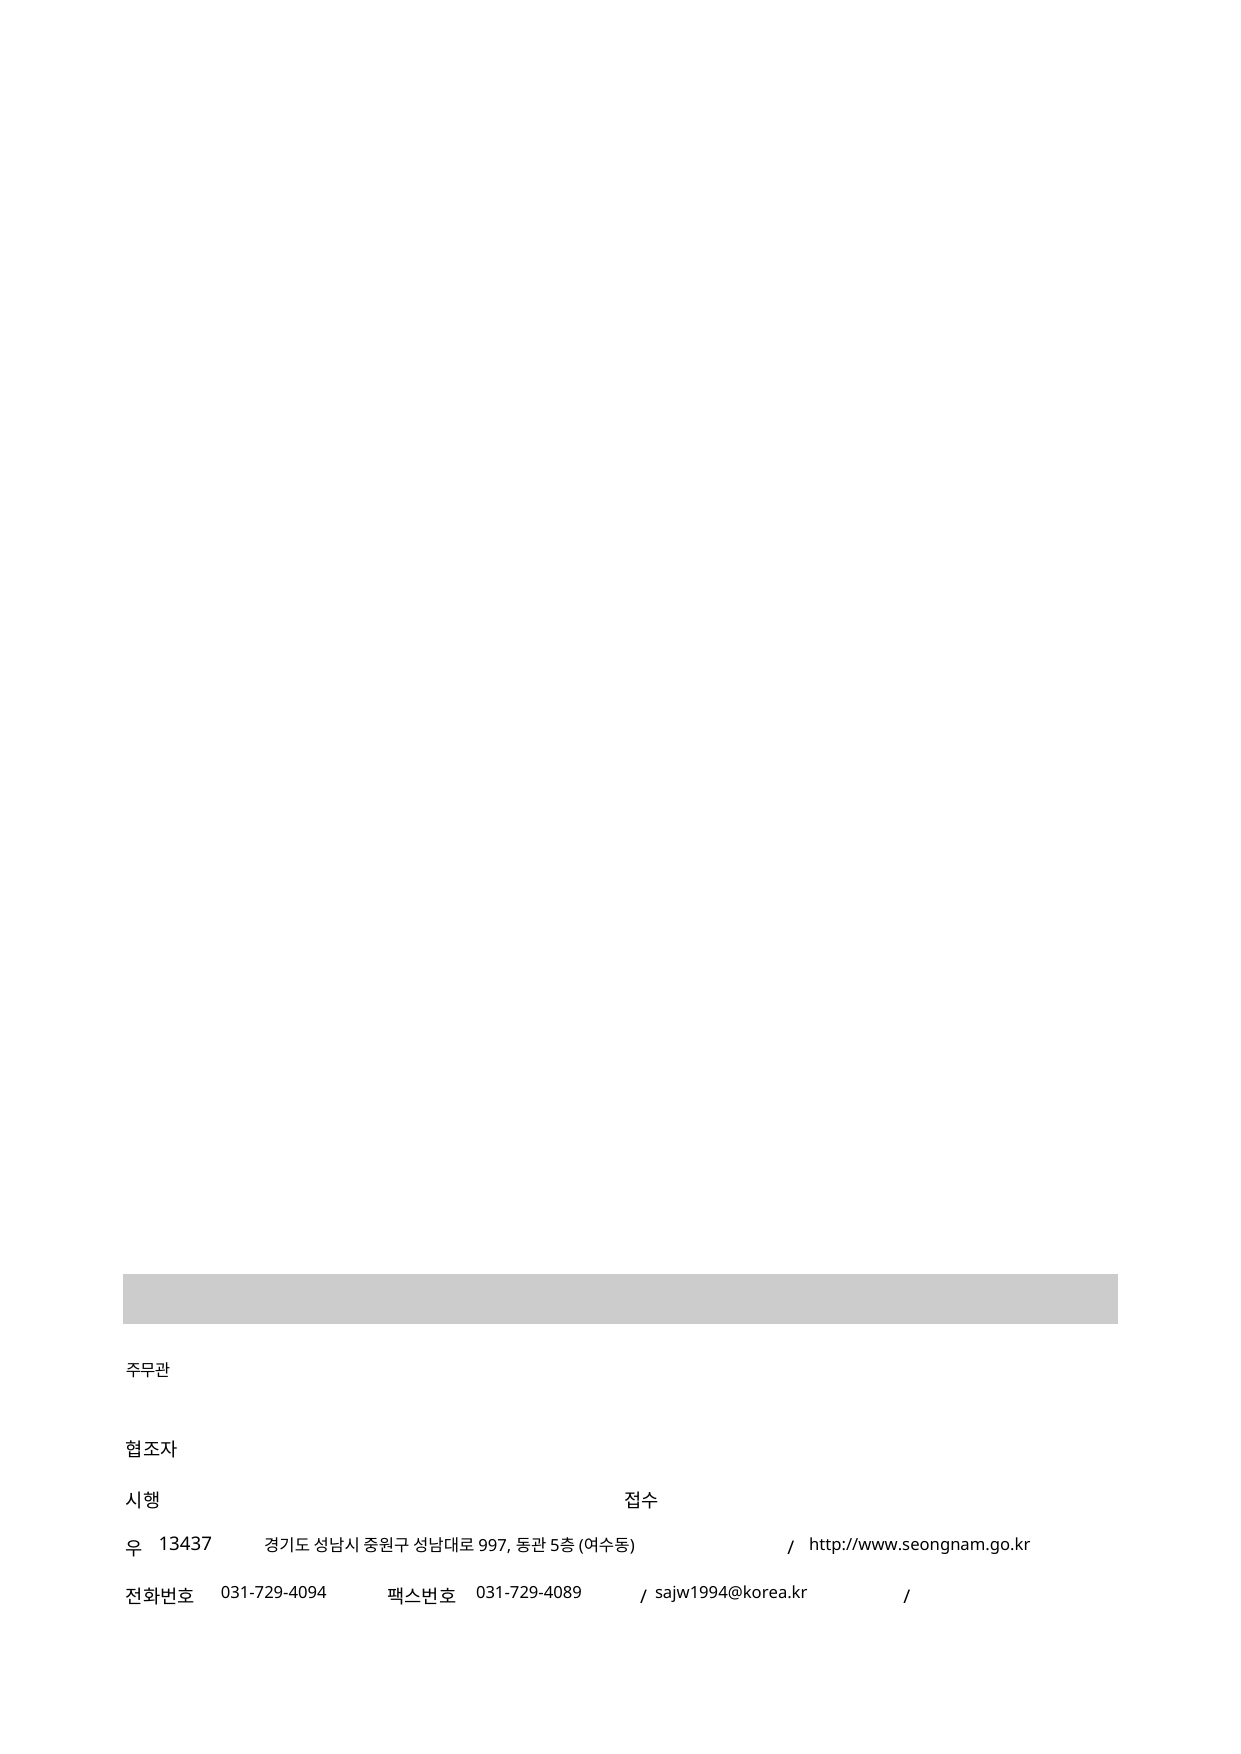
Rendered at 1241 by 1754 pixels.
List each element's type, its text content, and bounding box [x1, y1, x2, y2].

table_cell [773, 1426, 888, 1477]
table_cell 팩스번호 [384, 1574, 473, 1624]
table_cell [234, 1375, 370, 1426]
table_header [963, 1034, 1118, 1088]
table_header [318, 1034, 963, 1088]
table_cell [729, 1375, 865, 1426]
table_cell [979, 1325, 1118, 1375]
table_cell [370, 1325, 482, 1426]
table_cell [410, 1477, 621, 1527]
table_cell 전화번호 [123, 1574, 218, 1624]
table_cell / [900, 1574, 918, 1624]
table_cell 031-729-4089 [473, 1574, 637, 1624]
table_cell [680, 1477, 909, 1527]
table_cell http://www.seongnam.go.kr [806, 1528, 1118, 1574]
table_cell 13437 [155, 1528, 261, 1574]
table_cell / [637, 1574, 652, 1624]
table_cell [614, 1325, 728, 1426]
table_cell [918, 1574, 1118, 1624]
table_cell [660, 1426, 773, 1477]
table_cell 접수 [621, 1477, 680, 1527]
table_cell 시행 [123, 1477, 175, 1527]
table_cell 우 [123, 1528, 155, 1574]
table_cell [123, 1161, 213, 1212]
table_cell sajw1994@korea.kr [652, 1574, 900, 1624]
table_cell [979, 1375, 1118, 1426]
table_cell [313, 1426, 431, 1477]
table_cell 주무관 [123, 1325, 234, 1426]
table_cell [729, 1325, 865, 1375]
table_cell / [784, 1528, 806, 1574]
table_cell [123, 1274, 1118, 1324]
table_cell [234, 1325, 370, 1375]
table_header [121, 973, 1119, 1458]
table_cell 031-729-4094 [218, 1574, 384, 1624]
table_cell [175, 1477, 410, 1527]
table_cell [482, 1325, 614, 1375]
table_cell 경기도 성남시 중원구 성남대로 997, 동관 5층 (여수동) [261, 1528, 784, 1574]
table_cell [213, 1161, 1118, 1274]
table_cell [1008, 1426, 1118, 1477]
table_cell [123, 1212, 213, 1274]
table_cell [888, 1426, 1008, 1477]
table_cell [909, 1477, 1118, 1527]
table_cell [543, 1426, 660, 1477]
table_header [123, 1034, 318, 1088]
table_cell [431, 1426, 543, 1477]
table_cell [194, 1426, 313, 1477]
table_cell [482, 1375, 614, 1426]
table_cell [865, 1325, 979, 1426]
table_cell 협조자 [123, 1426, 194, 1477]
table_cell [123, 1089, 1118, 1161]
